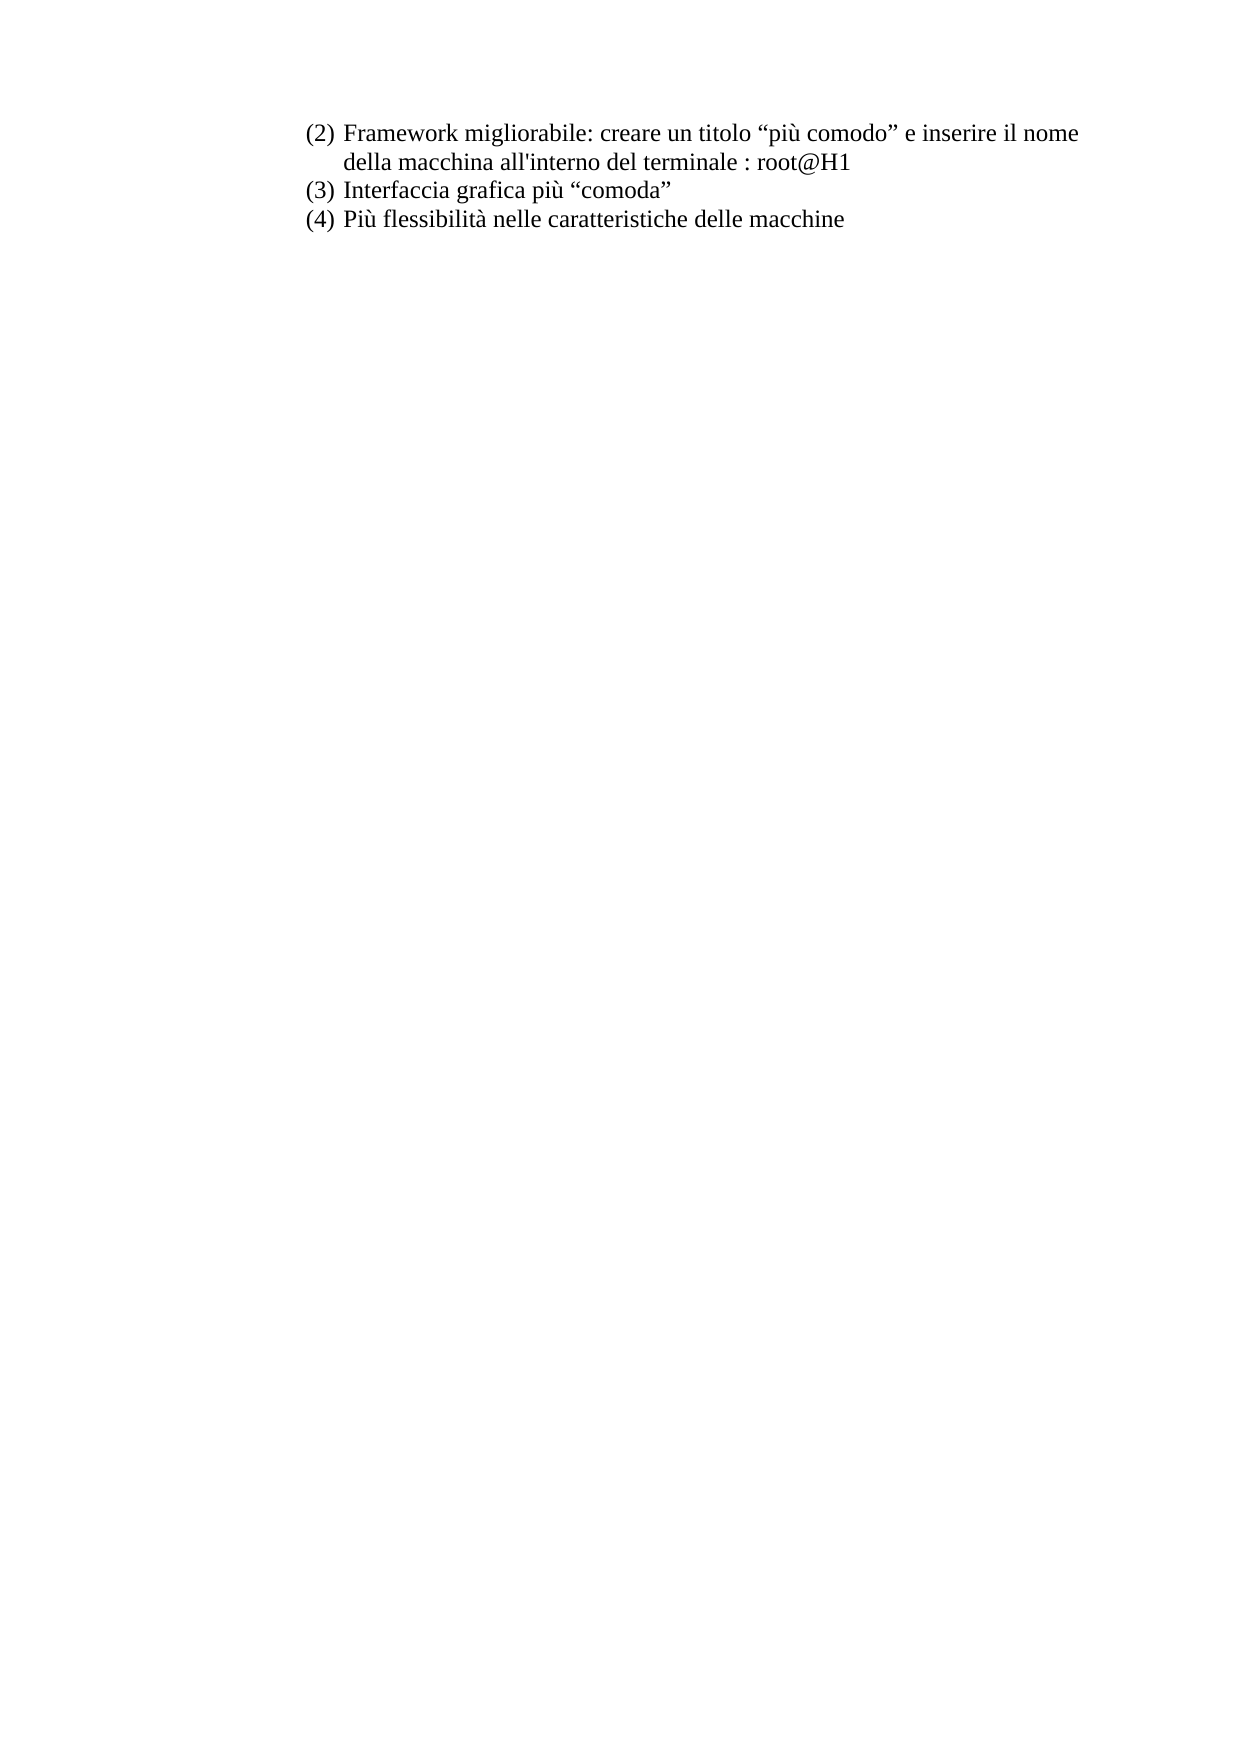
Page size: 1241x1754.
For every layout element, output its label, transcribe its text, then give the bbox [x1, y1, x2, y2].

list Più flessibilità nelle caratteristiche delle macchine [306, 204, 1122, 233]
list Framework migliorabile: creare un titolo “più comodo” e inserire il nome della macchina all'interno del terminale : root@H1 [306, 118, 1122, 176]
list Interfaccia grafica più “comoda” [306, 176, 1122, 204]
